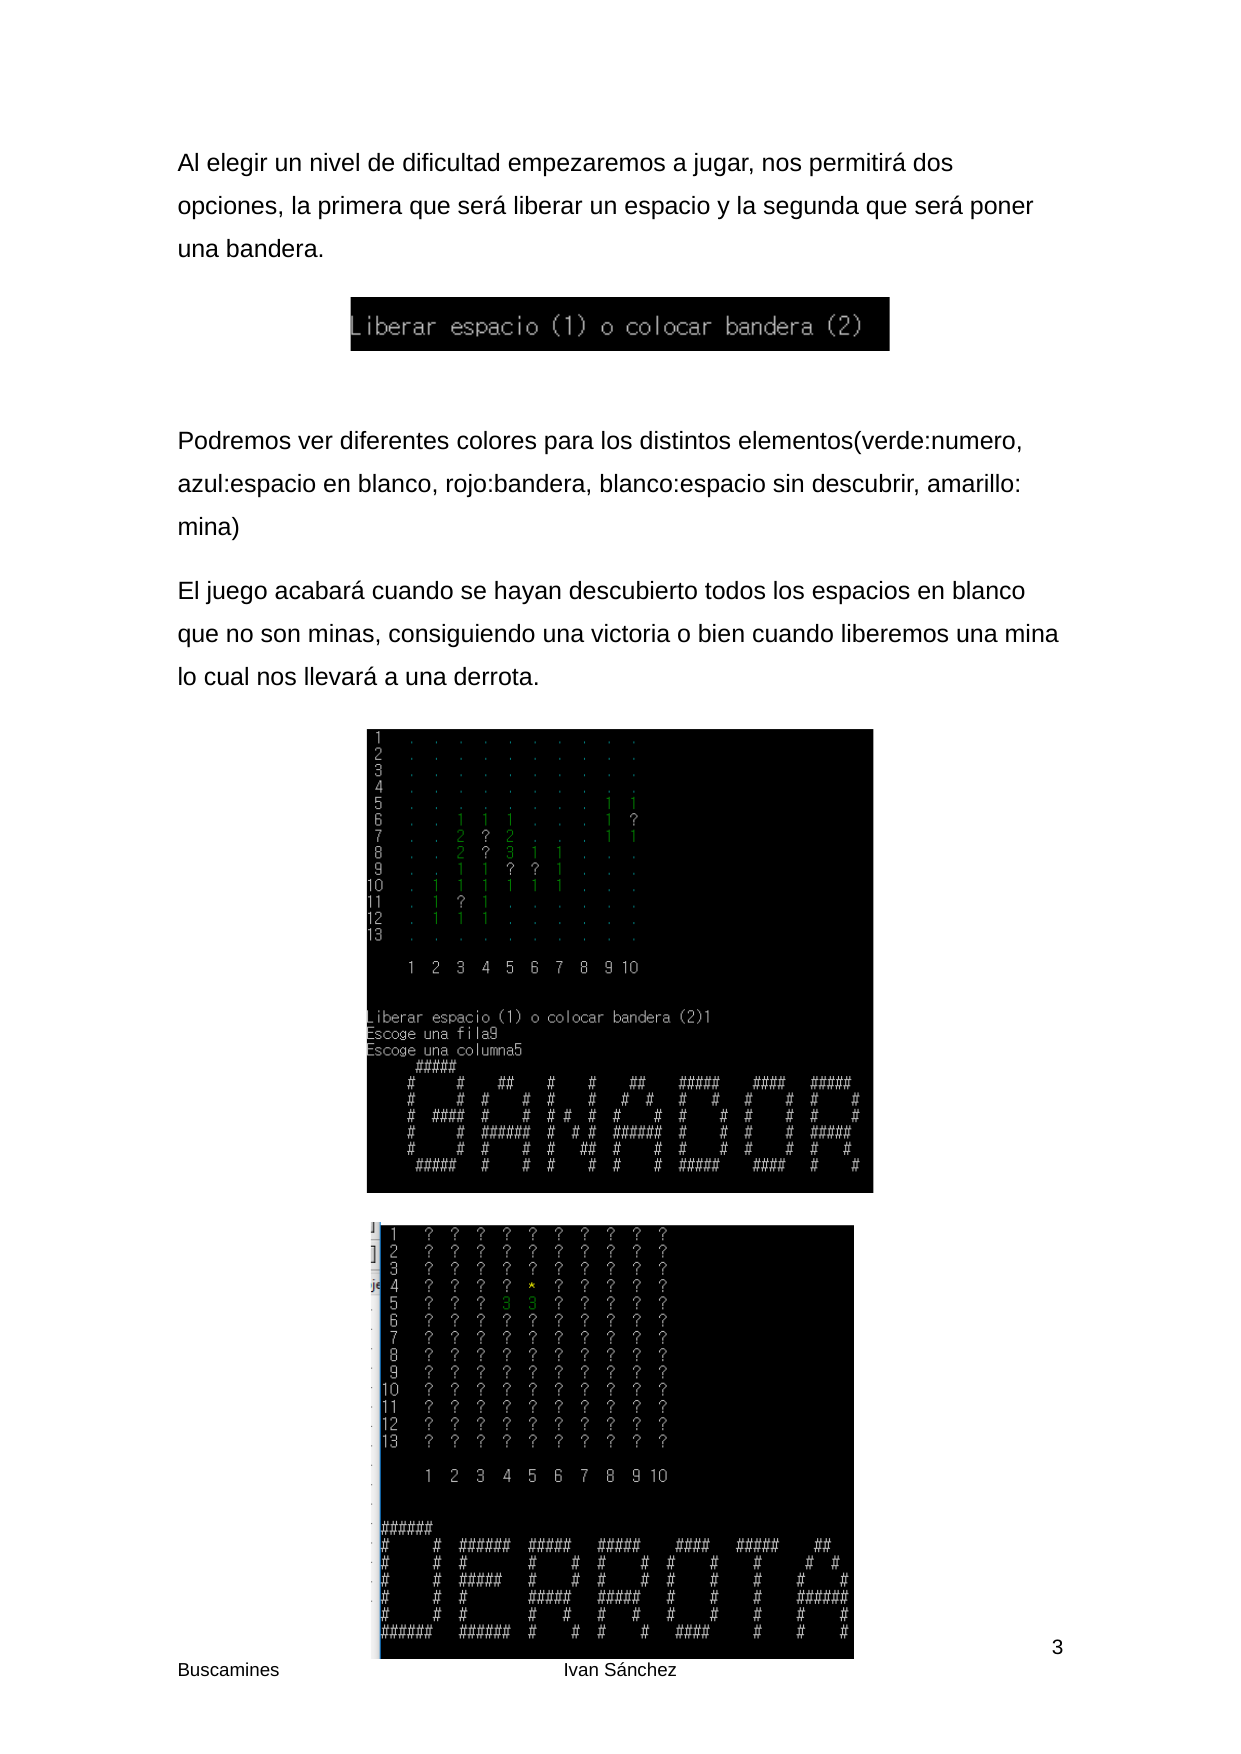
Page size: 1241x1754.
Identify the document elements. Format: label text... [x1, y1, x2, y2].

text Podremos ver diferentes colores para los distintos elementos(verde:numero, azul:espacio en blanco, rojo:bandera, blanco:espacio sin descubrir, amarillo: mina) [177, 426, 1063, 541]
text El juego acabará cuando se hayan descubierto todos los espacios en blanco que no son minas, consiguiendo una victoria o bien cuando liberemos una mina lo cual nos llevará a una derrota. [177, 576, 1063, 691]
picture [366, 726, 874, 1193]
picture [370, 1222, 854, 1659]
text Al elegir un nivel de dificultad empezaremos a jugar, nos permitirá dos opciones, la primera que será liberar un espacio y la segunda que será poner una bandera. [177, 148, 1063, 263]
picture [350, 297, 890, 351]
